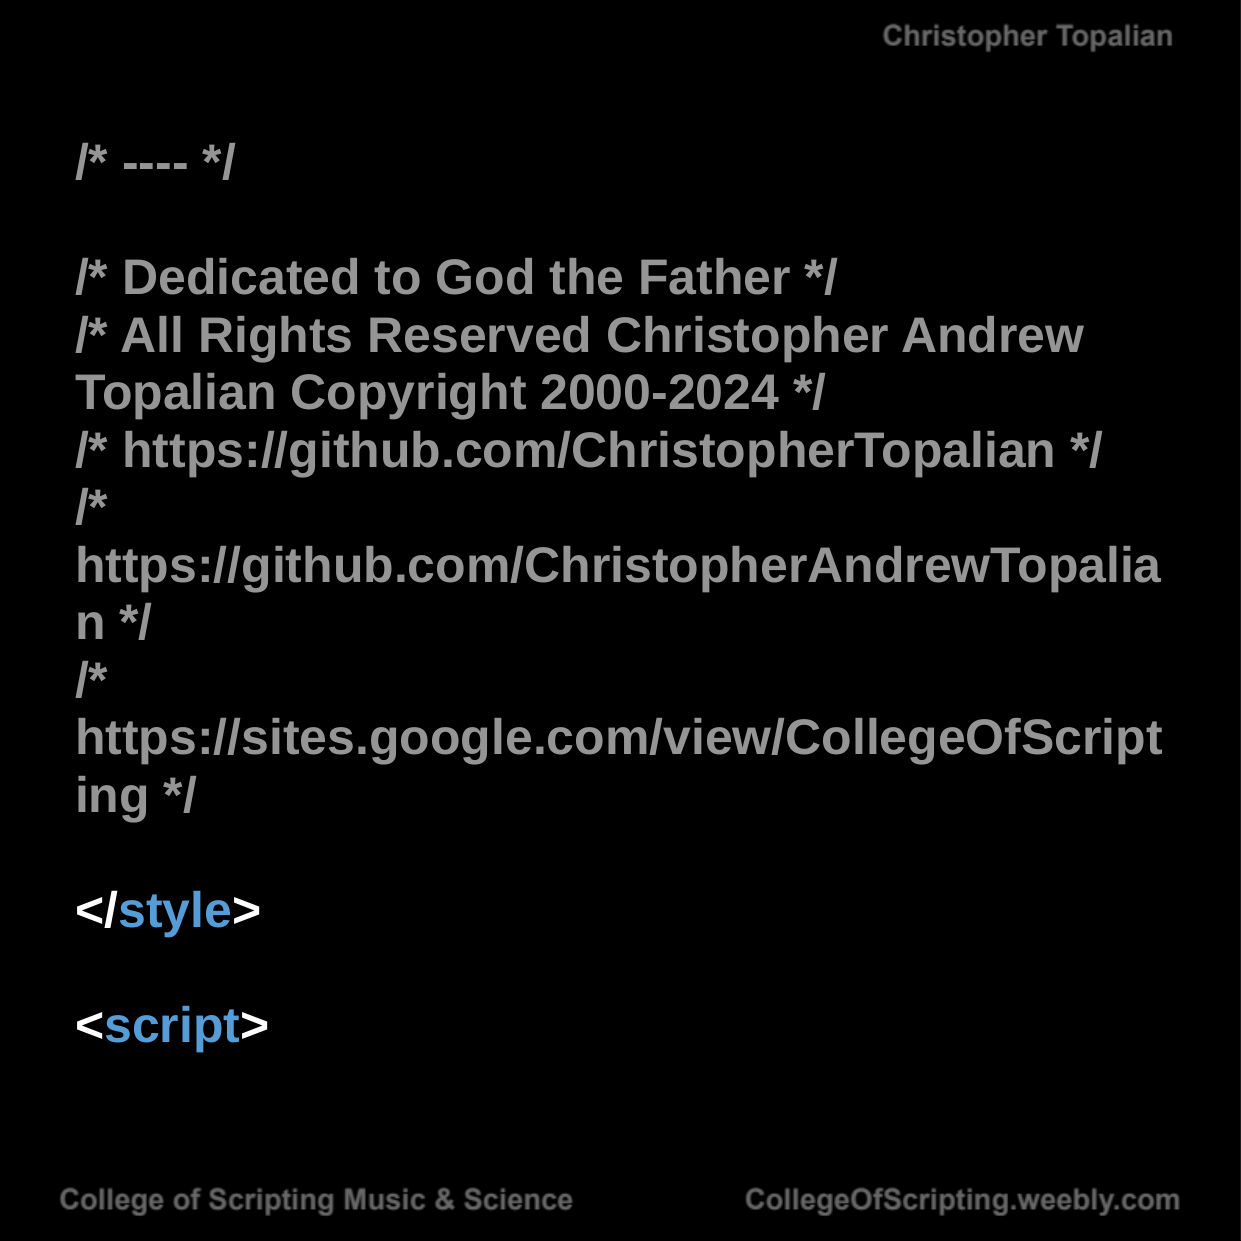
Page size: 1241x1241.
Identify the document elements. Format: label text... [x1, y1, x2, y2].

text /* https://sites.google.com/view/CollegeOfScripting */ [75, 650, 1166, 822]
text /* https://github.com/ChristopherTopalian */ [75, 420, 1166, 477]
text /* Dedicated to God the Father */ [75, 247, 1166, 305]
text /* ---- */ [75, 132, 1166, 190]
text <script> [75, 995, 1166, 1052]
text /* All Rights Reserved Christopher Andrew Topalian Copyright 2000-2024 */ [75, 305, 1166, 420]
text </style> [75, 880, 1166, 937]
text /* https://github.com/ChristopherAndrewTopalian */ [75, 477, 1166, 650]
